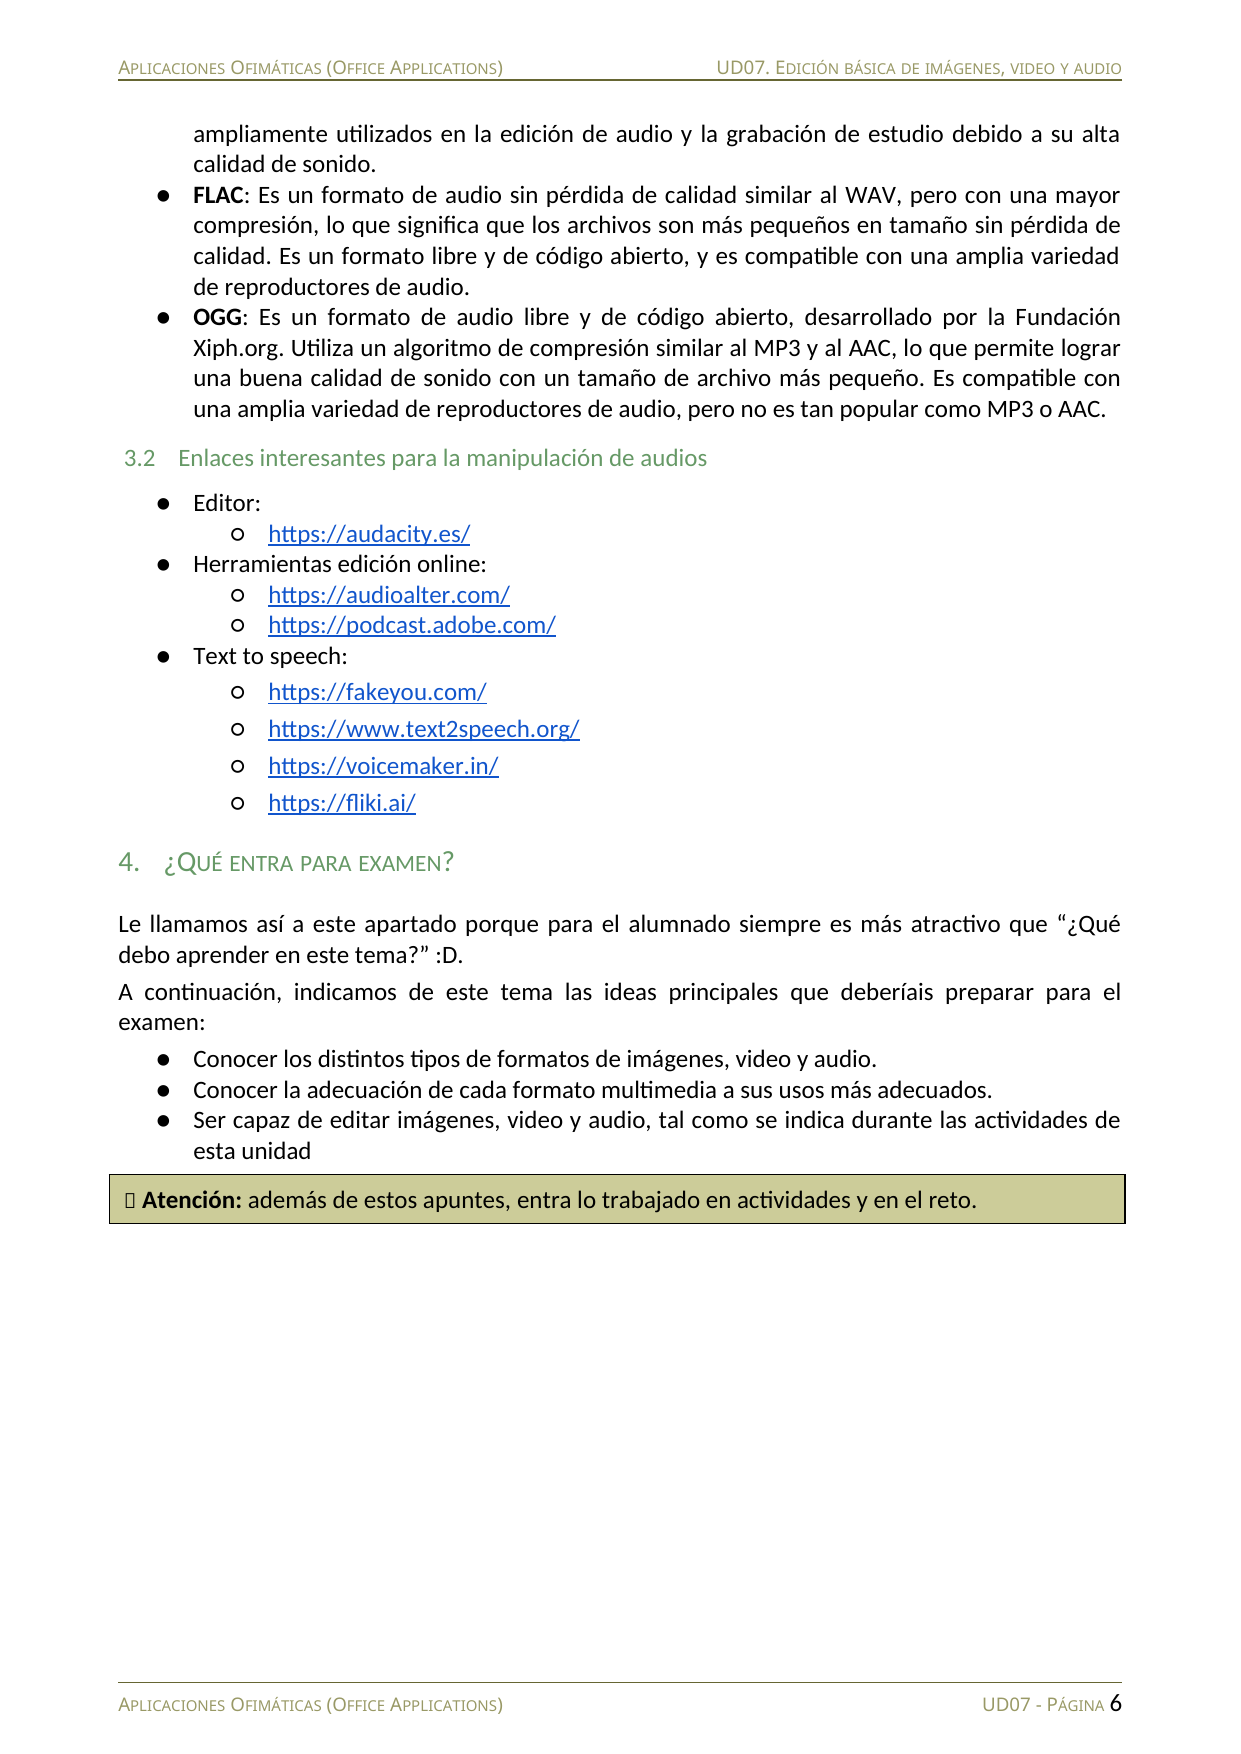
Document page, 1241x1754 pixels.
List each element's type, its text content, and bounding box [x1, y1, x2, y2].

list Conocer los distintos tipos de formatos de imágenes, video y audio. [156, 1043, 1122, 1074]
list https://podcast.adobe.com/ [231, 609, 1122, 640]
list https://audioalter.com/ [231, 579, 1122, 609]
list https://www.text2speech.org/ [231, 713, 1122, 744]
list FLAC: Es un formato de audio sin pérdida de calidad similar al WAV, pero con una mayor compresión, lo que significa que los archivos son más pequeños en tamaño sin pérdida de calidad. Es un formato libre y de código abierto, y es compatible con una amplia variedad de reproductores de audio. [156, 179, 1122, 301]
text Le llamamos así a este apartado porque para el alumnado siempre es más atractivo que “¿Qué debo aprender en este tema?” :D. [118, 908, 1122, 969]
subtitle Enlaces interesantes para la manipulación de audios [118, 442, 1122, 473]
list Ser capaz de editar imágenes, video y audio, tal como se indica durante las actividades de esta unidad [156, 1104, 1122, 1166]
list Conocer la adecuación de cada formato multimedia a sus usos más adecuados. [156, 1074, 1122, 1104]
subtitle ¿Qué entra para examen? [118, 843, 1122, 878]
list Herramientas edición online: [156, 548, 1122, 579]
text A continuación, indicamos de este tema las ideas principales que deberíais preparar para el examen: [118, 976, 1122, 1037]
list Text to speech: [156, 640, 1122, 671]
list Editor: [156, 487, 1122, 518]
list OGG: Es un formato de audio libre y de código abierto, desarrollado por la Fundación Xiph.org. Utiliza un algoritmo de compresión similar al MP3 y al AAC, lo que permite lograr una buena calidad de sonido con un tamaño de archivo más pequeño. Es compatible con una amplia variedad de reproductores de audio, pero no es tan popular como MP3 o AAC. [156, 301, 1122, 423]
list https://fliki.ai/ [231, 787, 1122, 818]
text ❕ Atención: además de estos apuntes, entra lo trabajado en actividades y en el reto. [110, 1175, 1124, 1223]
list https://fakeyou.com/ [231, 676, 1122, 707]
list https://voicemaker.in/ [231, 750, 1122, 781]
list https://audacity.es/ [231, 518, 1122, 548]
list ampliamente utilizados en la edición de audio y la grabación de estudio debido a su alta calidad de sonido. [156, 118, 1122, 179]
